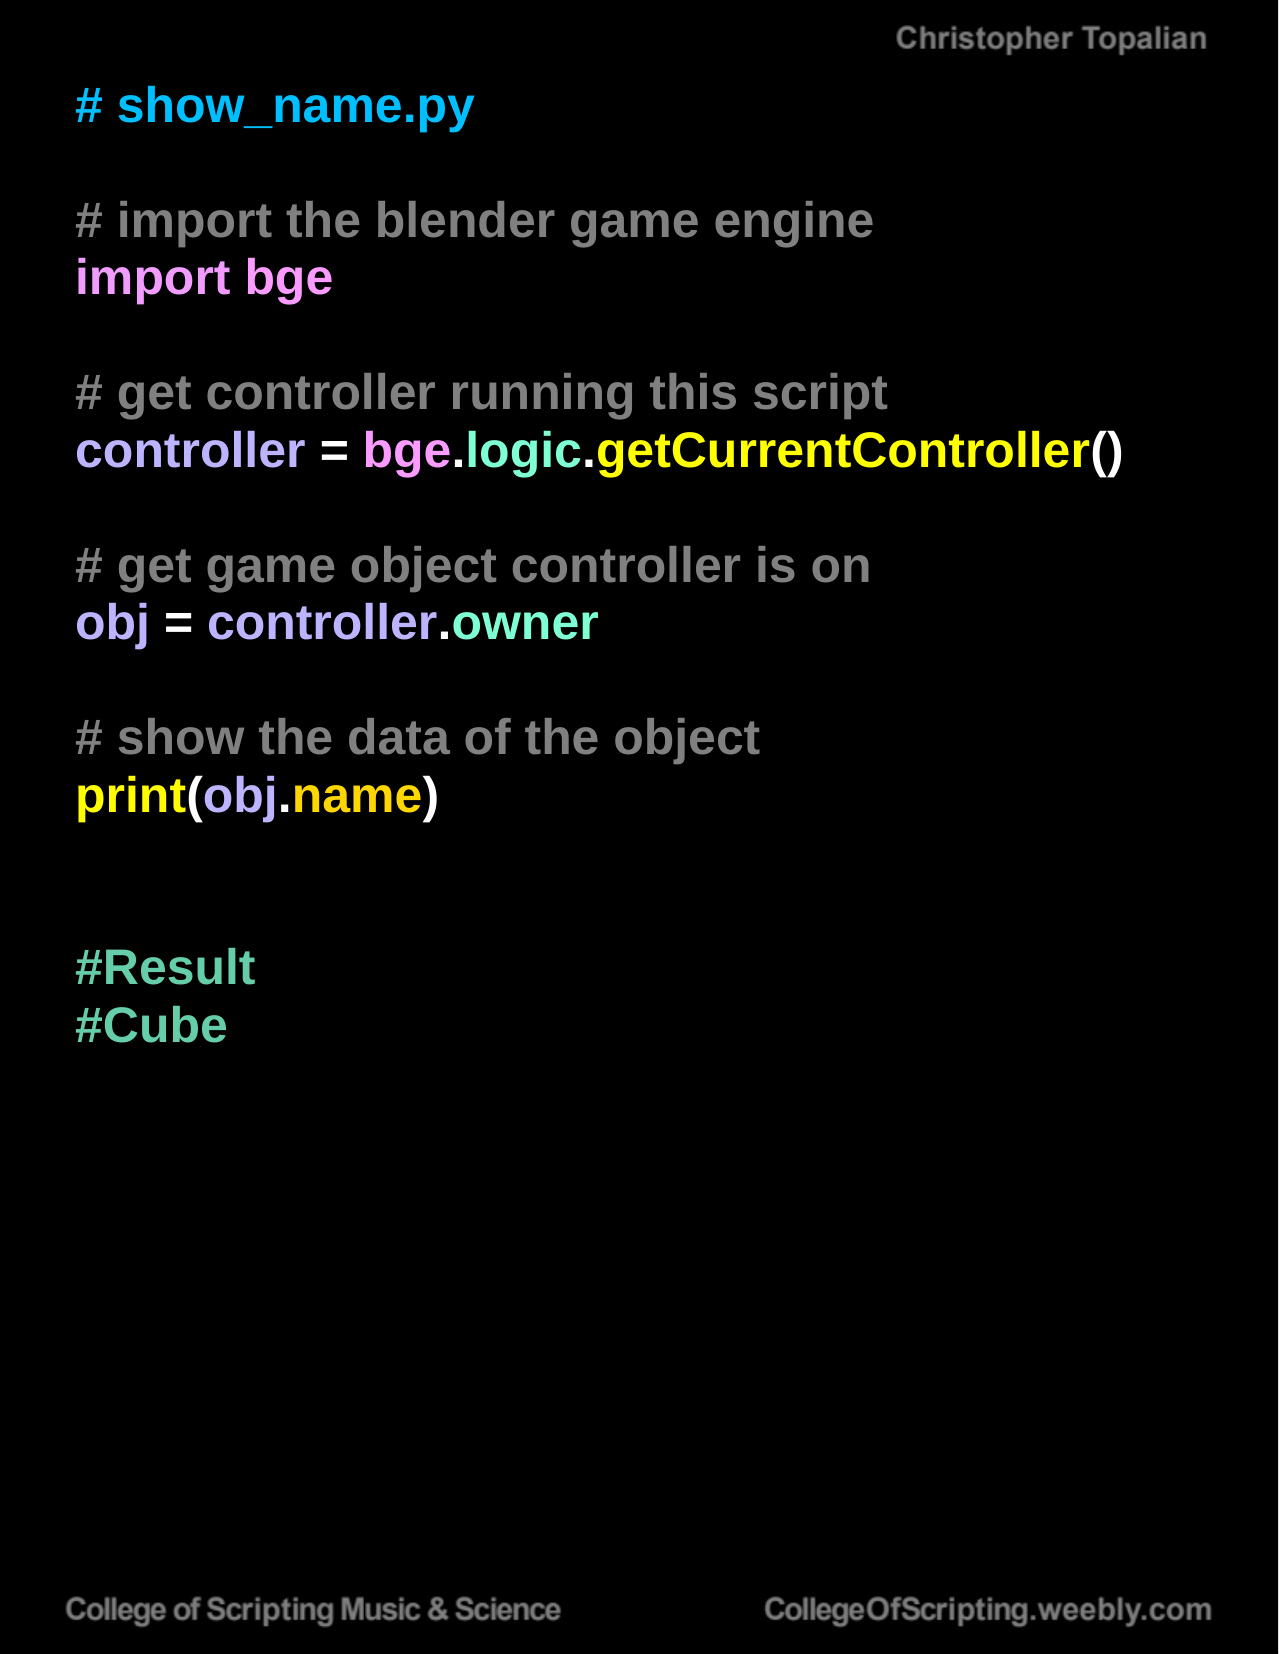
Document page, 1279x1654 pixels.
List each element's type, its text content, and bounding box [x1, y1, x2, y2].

text controller = bge.logic.getCurrentController() [75, 420, 1203, 477]
text obj = controller.owner [75, 592, 1203, 650]
text # import the blender game engine [75, 190, 1203, 247]
text #Cube [75, 995, 1203, 1052]
subtitle # show_name.py [75, 75, 1203, 132]
text print(obj.name) [75, 765, 1203, 822]
text # get game object controller is on [75, 535, 1203, 592]
text import bge [75, 247, 1203, 305]
text # get controller running this script [75, 362, 1203, 420]
text #Result [75, 937, 1203, 995]
text # show the data of the object [75, 707, 1203, 765]
